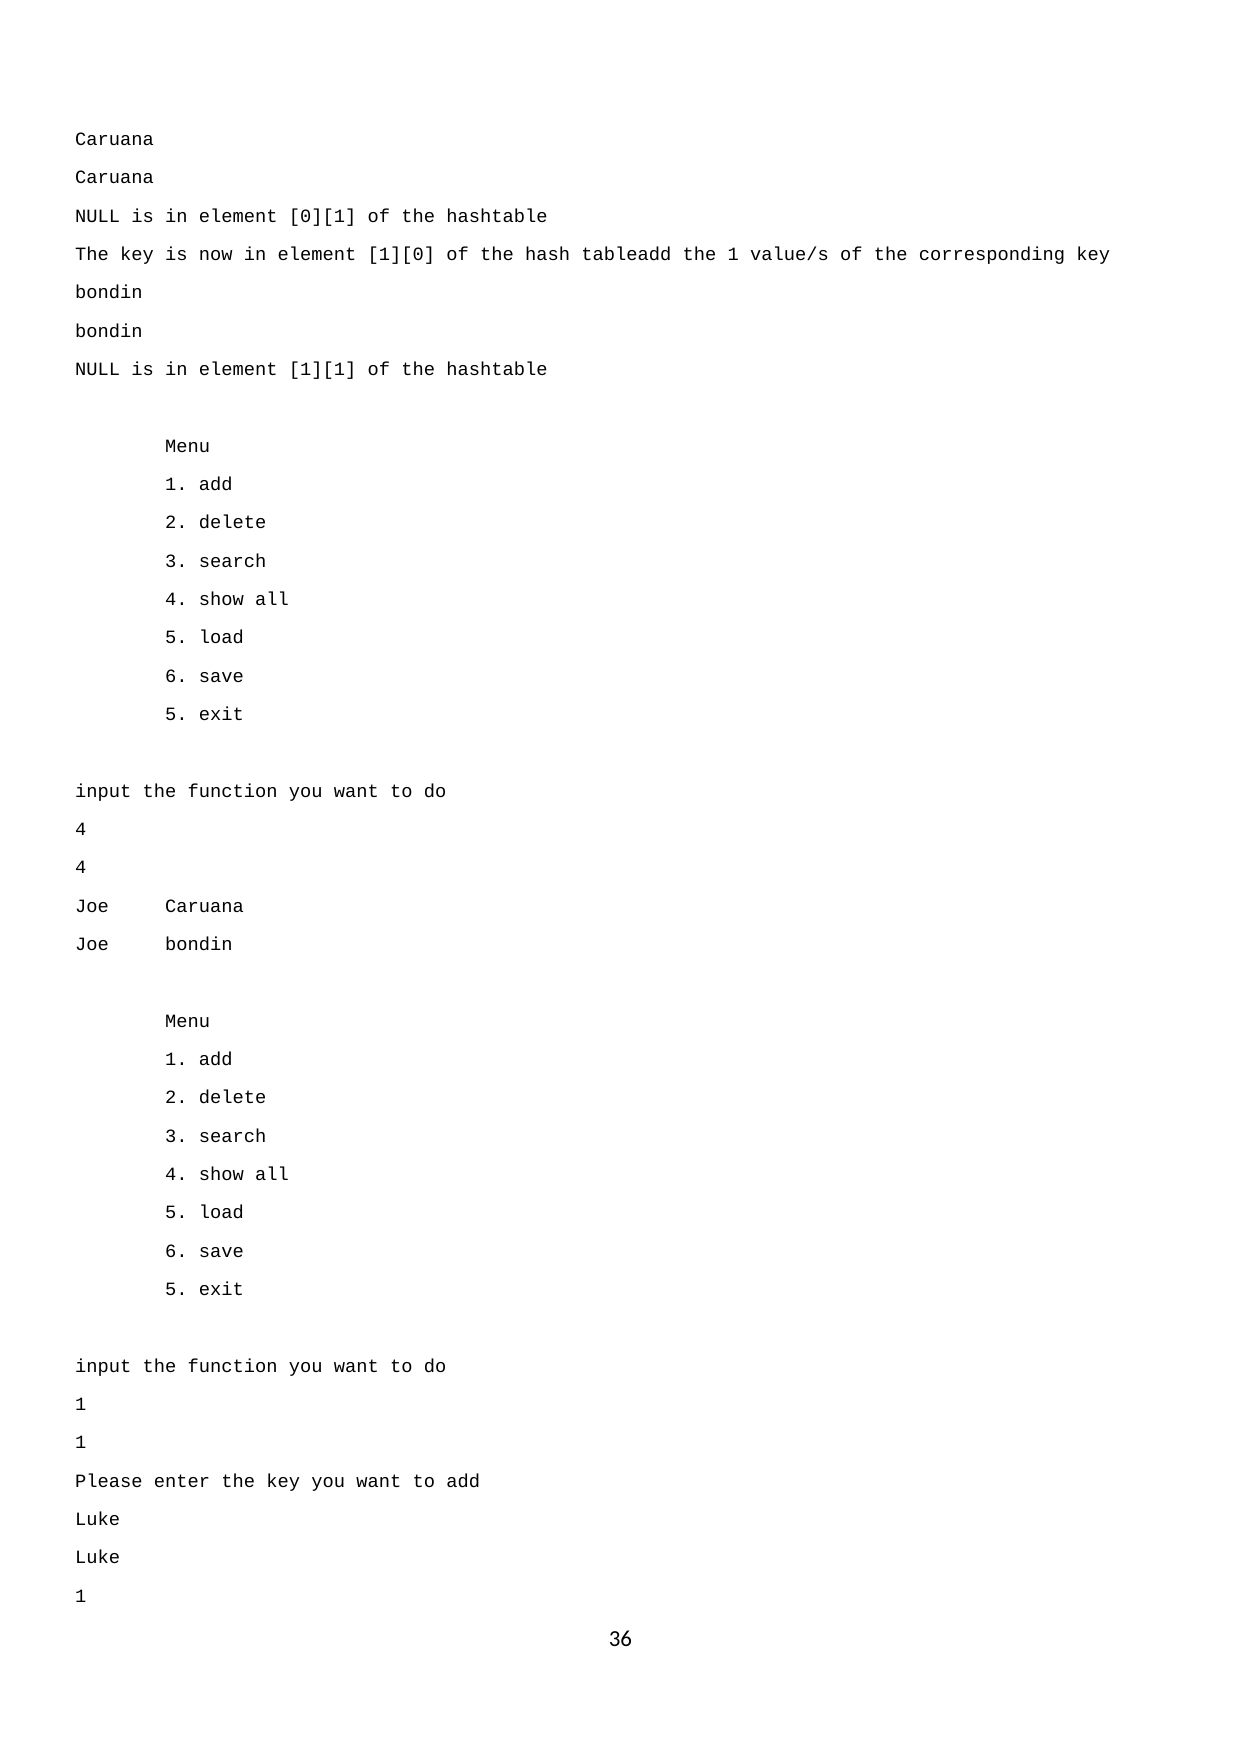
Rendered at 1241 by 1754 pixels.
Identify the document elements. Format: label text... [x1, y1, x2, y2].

text 2. delete [75, 513, 1165, 534]
text Joe bondin [75, 935, 1165, 956]
text 6. save [75, 666, 1165, 688]
text 3. search [75, 551, 1165, 573]
text 5. exit [75, 705, 1165, 726]
text 4 [75, 858, 1165, 879]
text 3. search [75, 1126, 1165, 1148]
text 4. show all [75, 1165, 1165, 1186]
text Caruana [75, 168, 1165, 189]
text 6. save [75, 1241, 1165, 1263]
text Please enter the key you want to add [75, 1471, 1165, 1493]
text NULL is in element [0][1] of the hashtable [75, 206, 1165, 228]
text 1 [75, 1586, 1165, 1608]
text NULL is in element [1][1] of the hashtable [75, 360, 1165, 381]
text 1. add [75, 1050, 1165, 1071]
text 5. load [75, 1203, 1165, 1224]
text Luke [75, 1510, 1165, 1531]
text 4. show all [75, 590, 1165, 611]
text input the function you want to do [75, 781, 1165, 803]
text Joe Caruana [75, 896, 1165, 918]
text 1. add [75, 475, 1165, 496]
text The key is now in element [1][0] of the hash tableadd the 1 value/s of the corresponding key [75, 245, 1165, 266]
text 4 [75, 820, 1165, 841]
text 1 [75, 1395, 1165, 1416]
text input the function you want to do [75, 1356, 1165, 1378]
text 2. delete [75, 1088, 1165, 1109]
text Caruana [75, 130, 1165, 151]
text Menu [75, 1011, 1165, 1033]
text bondin [75, 283, 1165, 304]
text Menu [75, 436, 1165, 458]
text 5. load [75, 628, 1165, 649]
text 1 [75, 1433, 1165, 1454]
text Luke [75, 1548, 1165, 1569]
text bondin [75, 321, 1165, 343]
text 5. exit [75, 1280, 1165, 1301]
